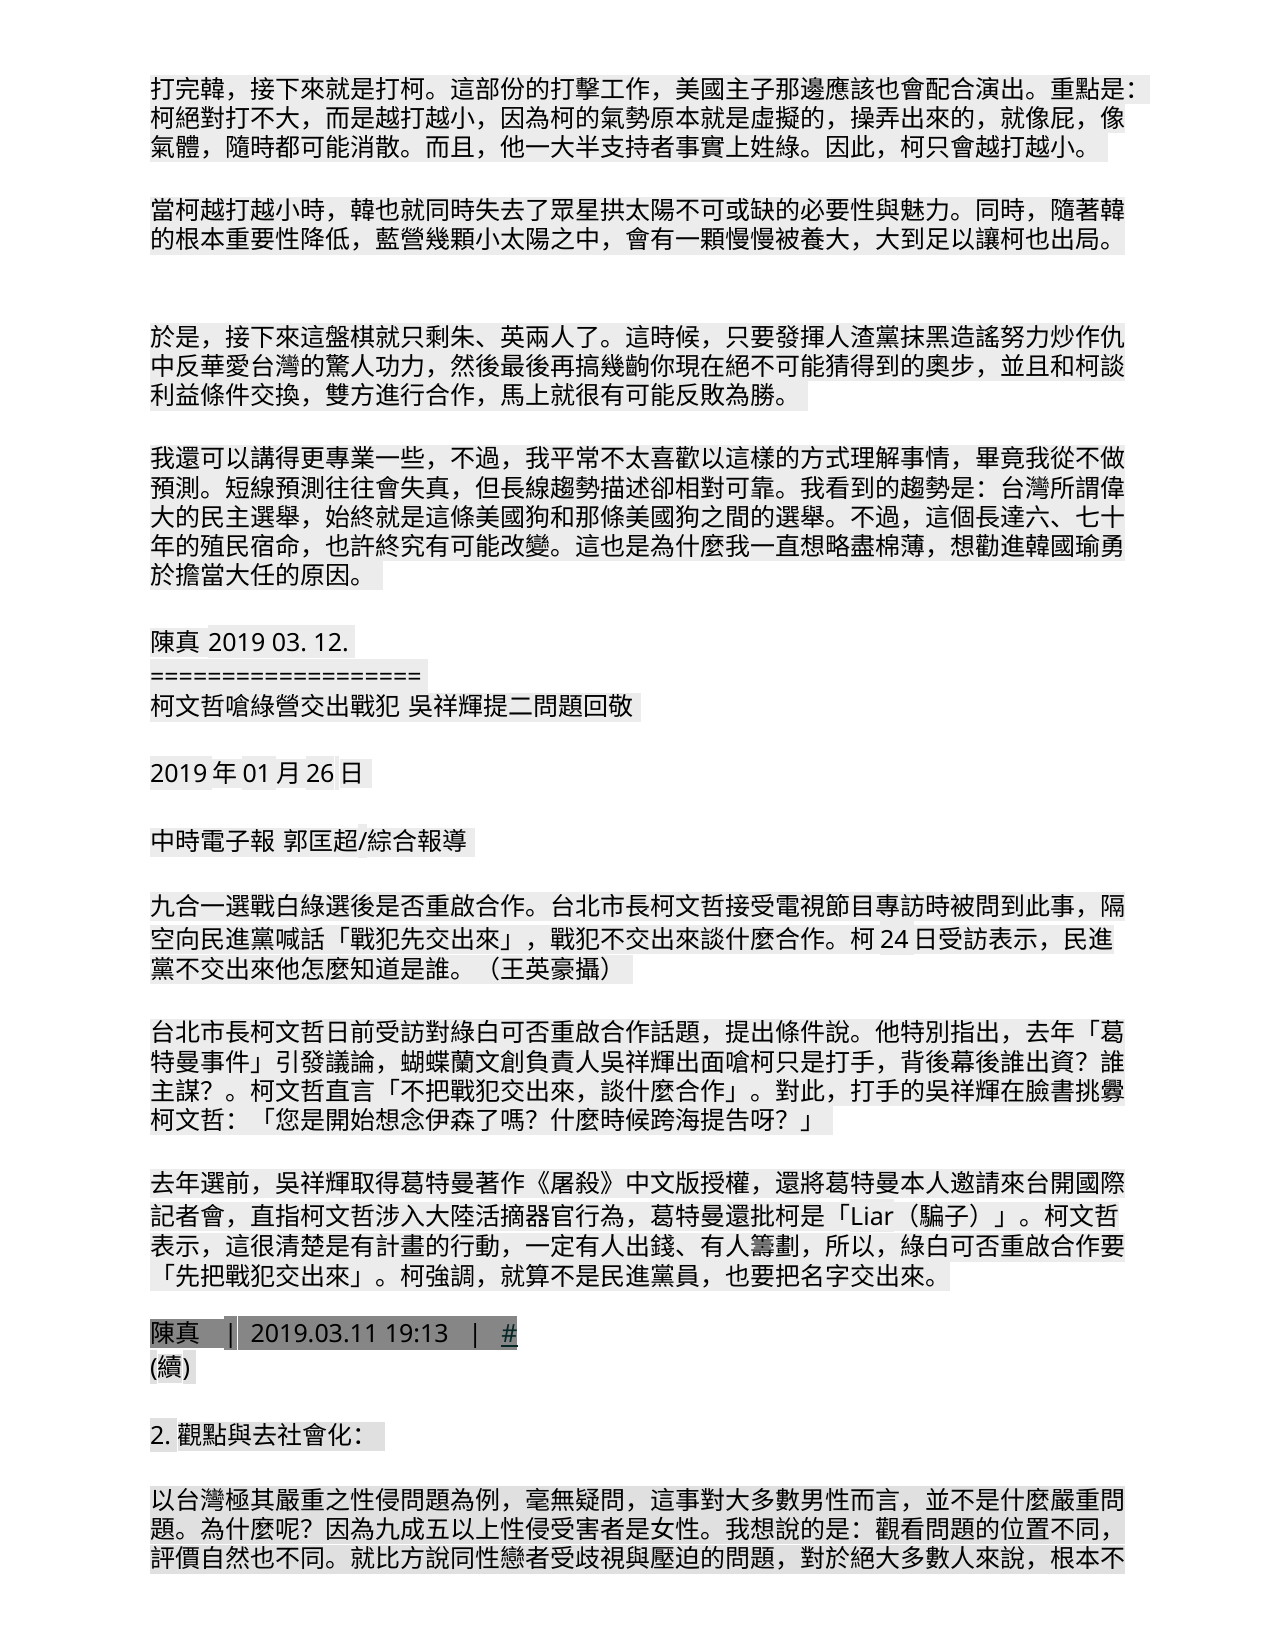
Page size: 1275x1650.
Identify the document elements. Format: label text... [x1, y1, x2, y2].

text (續) 2. 觀點與去社會化： 以台灣極其嚴重之性侵問題為例，毫無疑問，這事對大多數男性而言，並不是什麼嚴重問題。為什麼呢？因為九成五以上性侵受害者是女性。我想說的是：觀看問題的位置不同，評價自然也不同。就比方說同性戀者受歧視與壓迫的問題，對於絕大多數人來說，根本不是問題，為什麼呢？因為他不是受害者。 前一陣子，華航人員利用過年期間罷工，很多人哇哇叫，痛罵這些員工貪婪，痛罵他們為了提高自己的薪水而 "犧牲" 別人的美好假期之通行便利。甚至有些混蛋罵得更難聽，例如最近突然搖身一變、變得綠油油的苦苓，更是痛罵華航員工貪婪無恥。 可是，你有沒有想過？若此邏輯能成立，那麼，你把你的私人便利建立在他人長年被剝削的痛苦上，難道不是更加無恥百倍？如果我們要這樣看事情，是不是太八卦了點？一種社會議題或結構性的權力問題，卻被矮化乃至扭曲成為一種彷彿僅僅只是一個個不同個人之間的各自生活遭遇問題。真正的權力主角 (比方說政府) 不見了，變成兩造私人 (例如華航人員 vs. 旅客) 之間的利害衝突。 過去黨外每次選舉都選不贏蔣家及老賊李登輝主政下的國民黨，因為國民黨有個選舉法寶，一抓就靈，非常有效，簡單說就是安定牌。黨外的一切訴求與抗爭，全被塑造與扭曲成一種 "製造社會混亂" 的有害行為，有害於社會祥和，有害於人民團結，有害於社會安定。即便三歲小孩都能對此朗朗上口。 即便非常溫和的訴求，溫和到也許僅僅只是批評河川被大工廠之有毒廢棄物污染，照樣還是會被妖魔化，並矮化成為一種人與人之間的利害衝突；一方是陰謀製造社會混亂的 "少數害群之馬"，另一方則是想要過著幸福安定生活的無辜主流大眾。 就連救援雛妓這樣一種具有絕對道德正當性的訴求，也一樣會被妖魔化，妖魔化成為一種別有居心的陰謀動亂 (我當年1989年的叛亂罪證之一)，企圖 "挑撥政府與人民的感情" (當年扣人政治帽子或打入黑牢的最流行罪名之一)。 八零年代中期，打從第一次群眾抗爭 (亦即1986年 5月19日的反戒嚴綠色行動) 開始，一切訴求與活動都被污名化與妖魔化，主流媒體每天掛在嘴巴上的一個具有無限殺傷力的主流辭彙就是 "社會成本"。每次黨外或民進黨有活動，附近商家就會開始破口大罵我們這些"暴力陰謀份子"，罵我們製造社會動亂，好好的安定祥和日子不過，卻偏要破壞大家的幸福美滿生活，影響大家做生意云云。 主流媒體真的很厲害 (就跟現在的自由時報每天抹黑醜化大陸人民一樣)，每次都會故意大力強調比方說哪個路人甲，一個心急如焚的媽媽，然後來個大特寫鏡頭，抱著發高燒的小孩趕著去醫院，卻被製造社會動亂的黨外群眾給影響了交通，影響了就醫，影響了趕赴醫院生小孩等等，並且會故意獵取一些群眾穿拖鞋、嚼檳榔、歪嘴伸脖吶喊口號罵髒話的醜陋畫面，以便讓主流大眾更加憎恨厭惡這群 "自私自利" 的 "少數害群之馬"。 我始終記得 1986年5月19日反戒嚴抗爭的那一天，我們幾十個黨外人士 (我是唯一一個學生) 在龍山寺被上千名鎮暴警察團團包圍了十幾個小時，阻止我們前往總統府抗議。我記得深夜被放出來時，發現附近商家門口紛紛懸掛白布條，當然不是歡迎英雄歸來的布條，而是除了寫著什麼 "不歡迎賣國賊" 之類，更多是寫著："我們要安定生活"，"請不要妨礙我們做生意"，以呼應當時甚囂塵上的 "不要犧牲社會成本"、"維護安定生活" 的主流見解。 從商家的觀點來看，幾千名鎮暴警察把幾十個企圖破壞社會安定與祥和的 "壞人" 給團團包圍住，交通癱瘓了，確實影響店家做生意，更影響了行人通行，問題是，戒嚴問題或其它問題就只是這樣一種問題屬性嗎？這類去社會化的八卦觀點，其實絲毫無助於理解問題，更不用說解決問題。 我當然不是說以上這些例子可以直接移植在新疆教育營的問題上。例子就是例子，例子的意思是說它指向某種內在的概念相似性，或是啟發某種思考，從而改變理解問題的深度與複雜性。也許人們從這些不過僅僅三十年前的真實經驗中，可以找到更多理解問題的可能性。 幾十年來，凡事做為一個 "極少數的害群之馬"，無言之餘，我經常很想對全世界吶喊這樣一句話，把這話放大一千萬倍都不為過。這話可以簡單通俗地這麼說： "你不可能理解任何一個問題，除非你在某種思維架構下來進行思索。" 或者說，你不可能僅僅從問題 "本身" 來理解問題，因為任何問題都需要一種足以涵蓋它的意義架構，方才有可能取得它應有的各種意義。 我其實可以1, 2, 3, 4, 5, 6, 7.....無限寫下去，因為任何問題其實就像一幅畫，我們總是可以找到理解問題的種種可能性。 3. 手段 (待續) [150, 1350, 1125, 1574]
text 陳真 | 2019.03.11 19:13 | # [150, 1316, 1125, 1350]
text 前文還沒寫完，會繼續寫。 一時興起，想學一下名嘴，插播一些比較低級的東西。 台灣名嘴很好賺，但往往瞎掰些毫無內容的東西，不管藍綠，幾乎沒有一個值得聆聽。即便是事實性的問題，也大多缺乏可信度；並非說你得掌握第一手證據才能發言，但是，做為一個時事評論者，姑且不說內涵與深度，總該有點最基本的現實理解力。也就是說，當我們真正熟悉某種人事物時，只要有一些蛛絲馬跡，理應就能推測全貌。 比方說什麼 "戰犯" 的，我不太相信姓柯真的不知道是誰在搞這齣戲。如果他真的不知道，可以私下來問我，我可以免費告訴他答案。 我的答案之所以沒法公開說，是因為我沒有切實的證據，而只是憑我對這個骯髒透頂的綠營生態長年以來的一種熟到不能再熟的認識。 至於那本什麼 "屠殺" 的鳥書之作者，特地來台指控姓柯的是個騙子，其實半斤八兩，兩個人都是騙子，只是前者拿錢辦事，特地大老遠從美國跑來指控姓柯的，意圖影響選舉結果。 我最近原本想寫封信給韓國瑜，述明巨大重要性，勸他務必出來參選總統，但一直沒有寫。一來，寫了應該也不會有什麼作用，二來，他就算想選，恐怕也由不得他，還是得經過台灣人的美國主子同意才行。我估計美國人那邊對他是不可能滿意的；對美國來說，最好的狀況就是姓朱的和姓蔡的選，然後不管誰當選，都是自己豢養的一條狗。 朱也許地位高一些，畢竟人家是美國CIA列管保護的機密對象，而姓蔡的，純粹就只是把自己當成美國人的狗。 今天，我若是代表人渣黨來操盤，首先應該努力打擊韓國瑜，把他打得越高，國民黨其他幾顆太陽瞬間就會變成一閃一閃的可愛小星星，喪失威脅性。當然，把韓打成最大尾，卻也絕不能讓他真的出來參選。 打完韓，接下來就是打柯。這部份的打擊工作，美國主子那邊應該也會配合演出。重點是：柯絕對打不大，而是越打越小，因為柯的氣勢原本就是虛擬的，操弄出來的，就像屁，像氣體，隨時都可能消散。而且，他一大半支持者事實上姓綠。因此，柯只會越打越小。 當柯越打越小時，韓也就同時失去了眾星拱太陽不可或缺的必要性與魅力。同時，隨著韓的根本重要性降低，藍營幾顆小太陽之中，會有一顆慢慢被養大，大到足以讓柯也出局。 於是，接下來這盤棋就只剩朱、英兩人了。這時候，只要發揮人渣黨抹黑造謠努力炒作仇中反華愛台灣的驚人功力，然後最後再搞幾齣你現在絕不可能猜得到的奧步，並且和柯談利益條件交換，雙方進行合作，馬上就很有可能反敗為勝。 我還可以講得更專業一些，不過，我平常不太喜歡以這樣的方式理解事情，畢竟我從不做預測。短線預測往往會失真，但長線趨勢描述卻相對可靠。我看到的趨勢是：台灣所謂偉大的民主選舉，始終就是這條美國狗和那條美國狗之間的選舉。不過，這個長達六、七十年的殖民宿命，也許終究有可能改變。這也是為什麼我一直想略盡棉薄，想勸進韓國瑜勇於擔當大任的原因。 陳真 2019 03. 12. =================== 柯文哲嗆綠營交出戰犯 吳祥輝提二問題回敬 2019年01月26日 中時電子報 郭匡超/綜合報導 九合一選戰白綠選後是否重啟合作。台北市長柯文哲接受電視節目專訪時被問到此事，隔空向民進黨喊話「戰犯先交出來」，戰犯不交出來談什麼合作。柯24日受訪表示，民進黨不交出來他怎麼知道是誰。（王英豪攝） 台北市長柯文哲日前受訪對綠白可否重啟合作話題，提出條件說。他特別指出，去年「葛特曼事件」引發議論，蝴蝶蘭文創負責人吳祥輝出面嗆柯只是打手，背後幕後誰出資？誰主謀？。柯文哲直言「不把戰犯交出來，談什麼合作」。對此，打手的吳祥輝在臉書挑釁柯文哲：「您是開始想念伊森了嗎？什麼時候跨海提告呀？」 去年選前，吳祥輝取得葛特曼著作《屠殺》中文版授權，還將葛特曼本人邀請來台開國際記者會，直指柯文哲涉入大陸活摘器官行為，葛特曼還批柯是「Liar（騙子）」。柯文哲表示，這很清楚是有計畫的行動，一定有人出錢、有人籌劃，所以，綠白可否重啟合作要「先把戰犯交出來」。柯強調，就算不是民進黨員，也要把名字交出來。 [150, 75, 1125, 1291]
